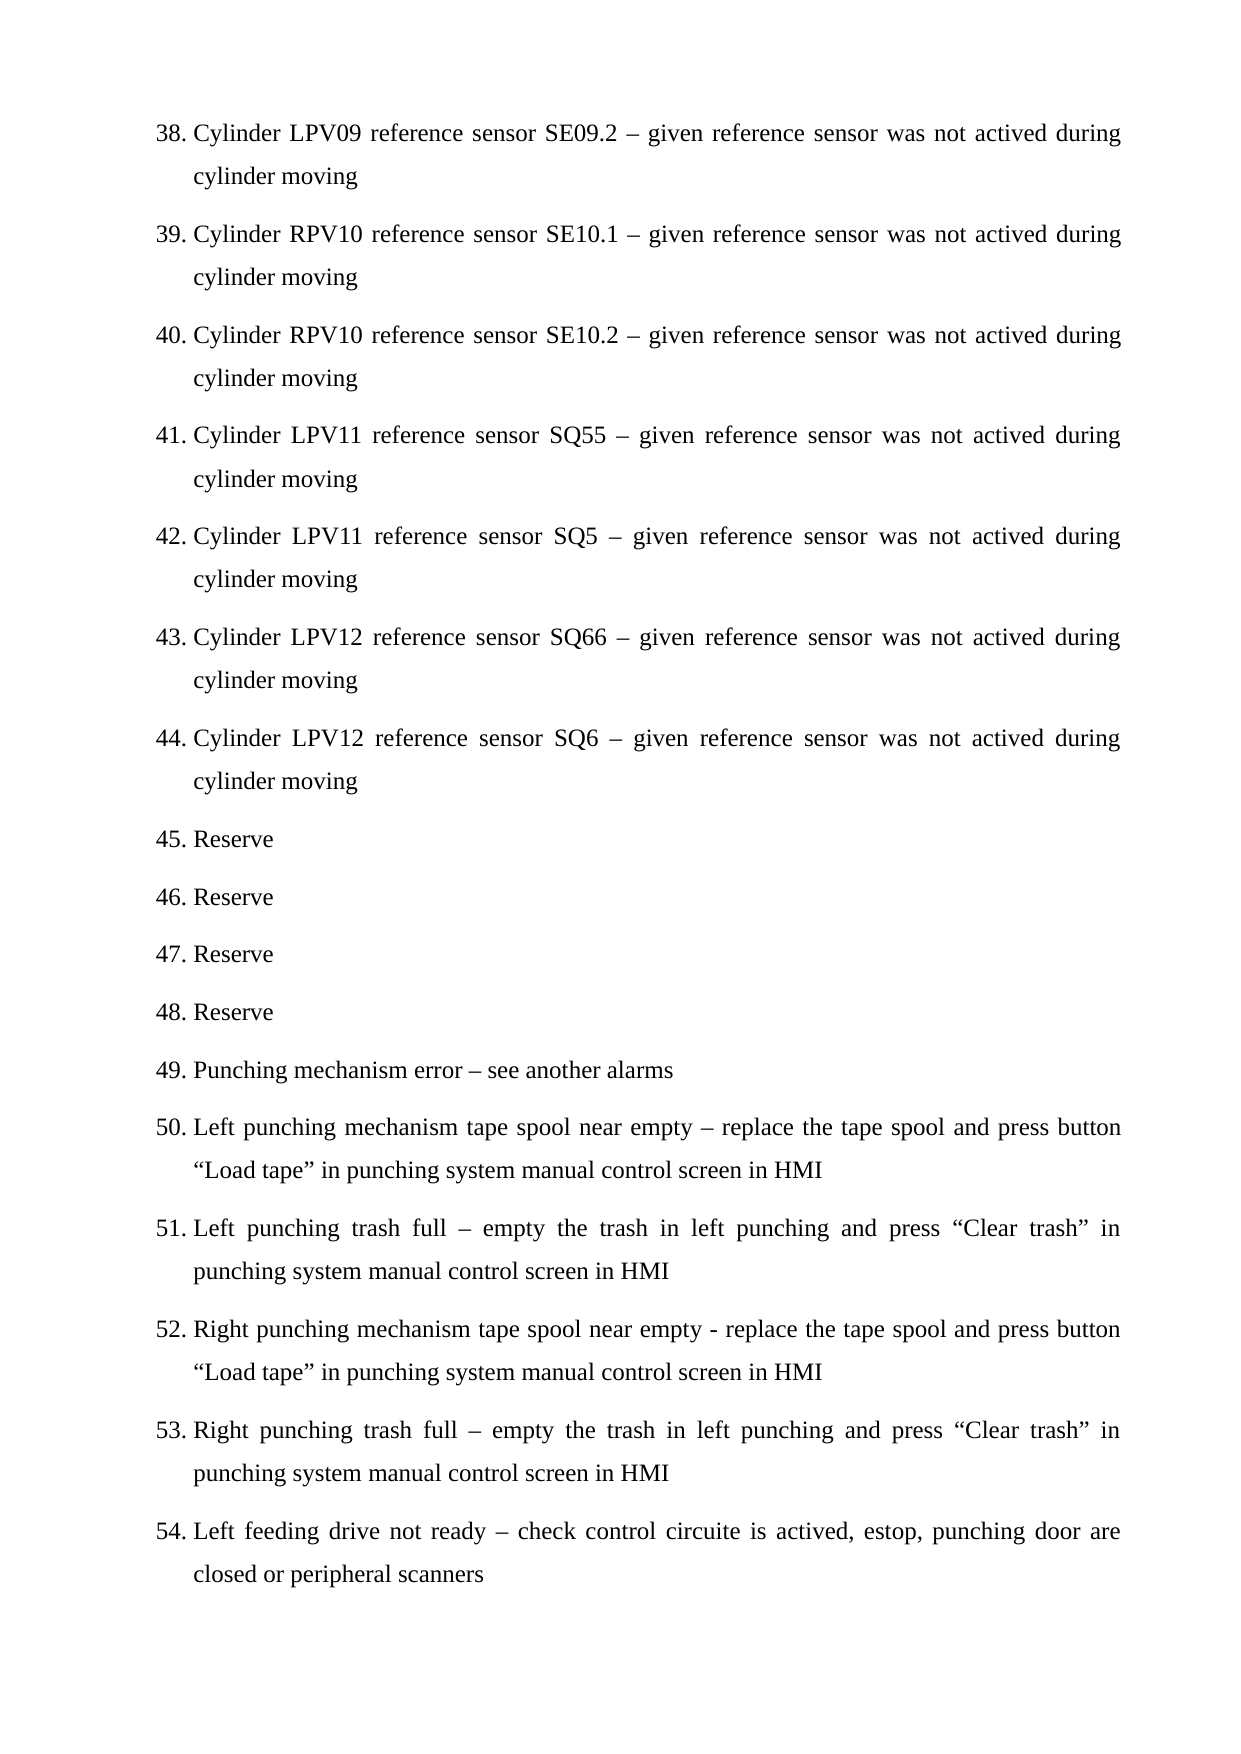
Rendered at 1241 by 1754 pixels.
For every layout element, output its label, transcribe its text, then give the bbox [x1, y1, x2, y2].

list Cylinder LPV11 reference sensor SQ5 – given reference sensor was not actived during cylinder moving [156, 521, 1122, 593]
list Right punching mechanism tape spool near empty - replace the tape spool and press button “Load tape” in punching system manual control screen in HMI [156, 1314, 1122, 1386]
list Cylinder LPV09 reference sensor SE09.2 – given reference sensor was not actived during cylinder moving [156, 118, 1122, 190]
list Right punching trash full – empty the trash in left punching and press “Clear trash” in punching system manual control screen in HMI [156, 1415, 1122, 1487]
list Reserve [156, 824, 1122, 853]
list Punching mechanism error – see another alarms [156, 1055, 1122, 1083]
list Left feeding drive not ready – check control circuite is actived, estop, punching door are closed or peripheral scanners [156, 1516, 1122, 1588]
list Cylinder RPV10 reference sensor SE10.1 – given reference sensor was not actived during cylinder moving [156, 219, 1122, 291]
list Reserve [156, 939, 1122, 968]
list Left punching trash full – empty the trash in left punching and press “Clear trash” in punching system manual control screen in HMI [156, 1213, 1122, 1285]
list Left punching mechanism tape spool near empty – replace the tape spool and press button “Load tape” in punching system manual control screen in HMI [156, 1112, 1122, 1184]
list Cylinder LPV11 reference sensor SQ55 – given reference sensor was not actived during cylinder moving [156, 421, 1122, 492]
list Cylinder LPV12 reference sensor SQ6 – given reference sensor was not actived during cylinder moving [156, 723, 1122, 795]
list Cylinder RPV10 reference sensor SE10.2 – given reference sensor was not actived during cylinder moving [156, 320, 1122, 392]
list Reserve [156, 882, 1122, 910]
list Reserve [156, 997, 1122, 1026]
list Cylinder LPV12 reference sensor SQ66 – given reference sensor was not actived during cylinder moving [156, 622, 1122, 694]
